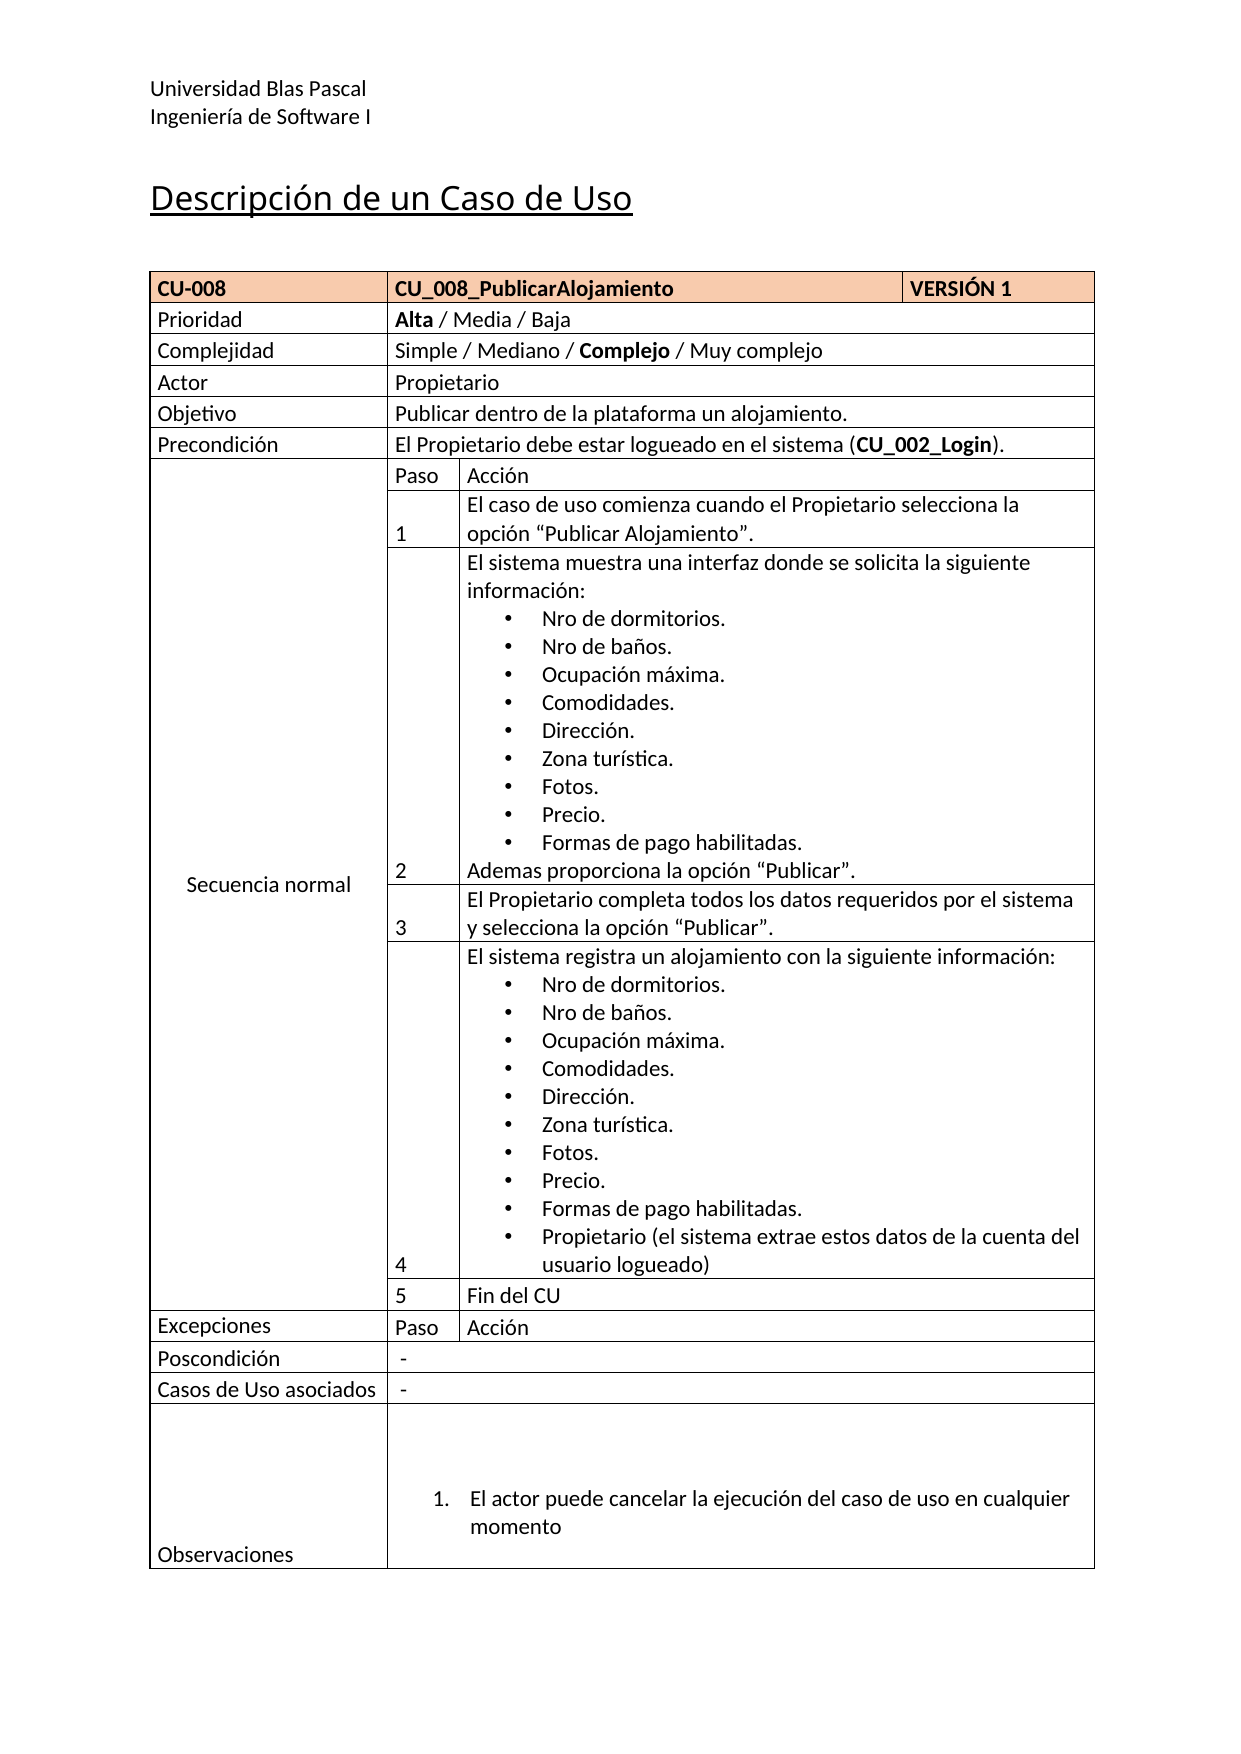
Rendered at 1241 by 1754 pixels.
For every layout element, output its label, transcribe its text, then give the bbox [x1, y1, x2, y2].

table_cell Objetivo [151, 397, 387, 427]
table_cell Excepciones [151, 1311, 387, 1341]
table_cell El caso de uso comienza cuando el Propietario selecciona la opción “Publicar Alojamiento”. [460, 491, 1094, 547]
table_cell 4 [388, 942, 459, 1278]
table_cell El sistema muestra una interfaz donde se solicita la siguiente información: Nro de dormitorios. Nro de baños. Ocupación máxima. Comodidades. Dirección. Zona turística. Fotos. Precio. Formas de pago habilitadas. Ademas proporciona la opción “Publicar”. [460, 548, 1094, 884]
table_cell Paso [388, 1311, 459, 1341]
table_cell El actor puede cancelar la ejecución del caso de uso en cualquier momento [388, 1404, 1094, 1568]
table_cell Prioridad [151, 303, 387, 333]
table_header CU_008_PublicarAlojamiento [388, 272, 902, 302]
table_cell Casos de Uso asociados [151, 1373, 387, 1403]
table_cell Poscondición [151, 1342, 387, 1372]
table_cell Fin del CU [460, 1279, 1094, 1309]
table_header CU-008 [151, 272, 387, 302]
table_header VERSIÓN 1 [903, 272, 1094, 302]
table_cell Observaciones [151, 1404, 387, 1568]
table_cell - [388, 1373, 1094, 1403]
table_cell Paso [388, 459, 459, 489]
table_cell Propietario [388, 366, 1094, 396]
table_cell El Propietario completa todos los datos requeridos por el sistema y selecciona la opción “Publicar”. [460, 885, 1094, 941]
table_cell Acción [460, 1311, 1094, 1341]
subtitle Descripción de un Caso de Uso [150, 175, 1090, 220]
table_cell Publicar dentro de la plataforma un alojamiento. [388, 397, 1094, 427]
table_cell Actor [151, 366, 387, 396]
table_cell Acción [460, 459, 1094, 489]
table_cell Alta / Media / Baja [388, 303, 1094, 333]
table_cell 1 [388, 491, 459, 547]
table_cell El Propietario debe estar logueado en el sistema (CU_002_Login). [388, 428, 1094, 458]
table_cell 2 [388, 548, 459, 884]
table_cell Secuencia normal [151, 459, 387, 1309]
table_cell 5 [388, 1279, 459, 1309]
table_cell Complejidad [151, 334, 387, 364]
table_cell Simple / Mediano / Complejo / Muy complejo [388, 334, 1094, 364]
table_cell - [388, 1342, 1094, 1372]
table_cell El sistema registra un alojamiento con la siguiente información: Nro de dormitorios. Nro de baños. Ocupación máxima. Comodidades. Dirección. Zona turística. Fotos. Precio. Formas de pago habilitadas. Propietario (el sistema extrae estos datos de la cuenta del usuario logueado) [460, 942, 1094, 1278]
table_cell Precondición [151, 428, 387, 458]
table_cell 3 [388, 885, 459, 941]
